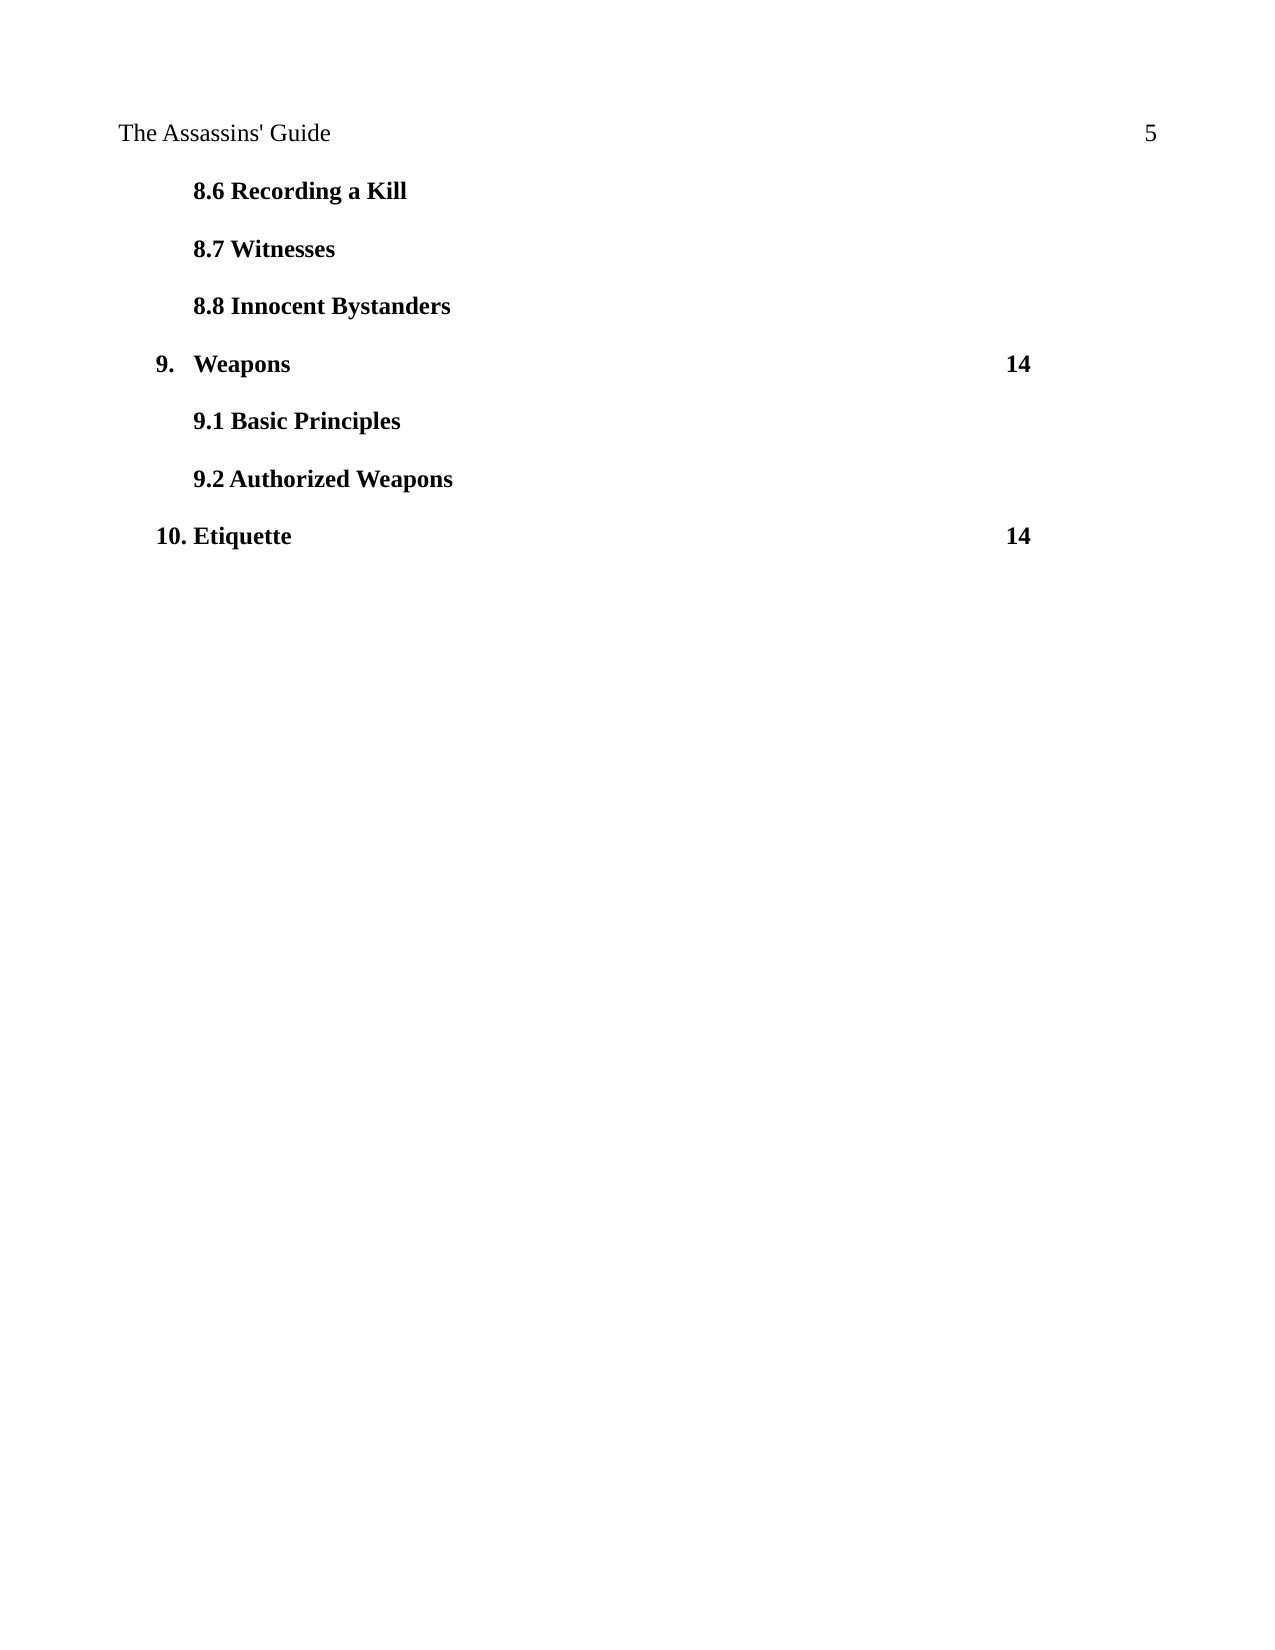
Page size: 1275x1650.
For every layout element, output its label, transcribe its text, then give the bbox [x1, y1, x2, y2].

list 9.1 Basic Principles [156, 406, 1157, 435]
list 8.7 Witnesses [156, 234, 1157, 263]
list Weapons 14 [156, 349, 1157, 378]
list Etiquette 14 [156, 521, 1157, 550]
list 8.8 Innocent Bystanders [156, 291, 1157, 320]
list 9.2 Authorized Weapons [156, 464, 1157, 493]
list 8.6 Recording a Kill [156, 176, 1157, 205]
